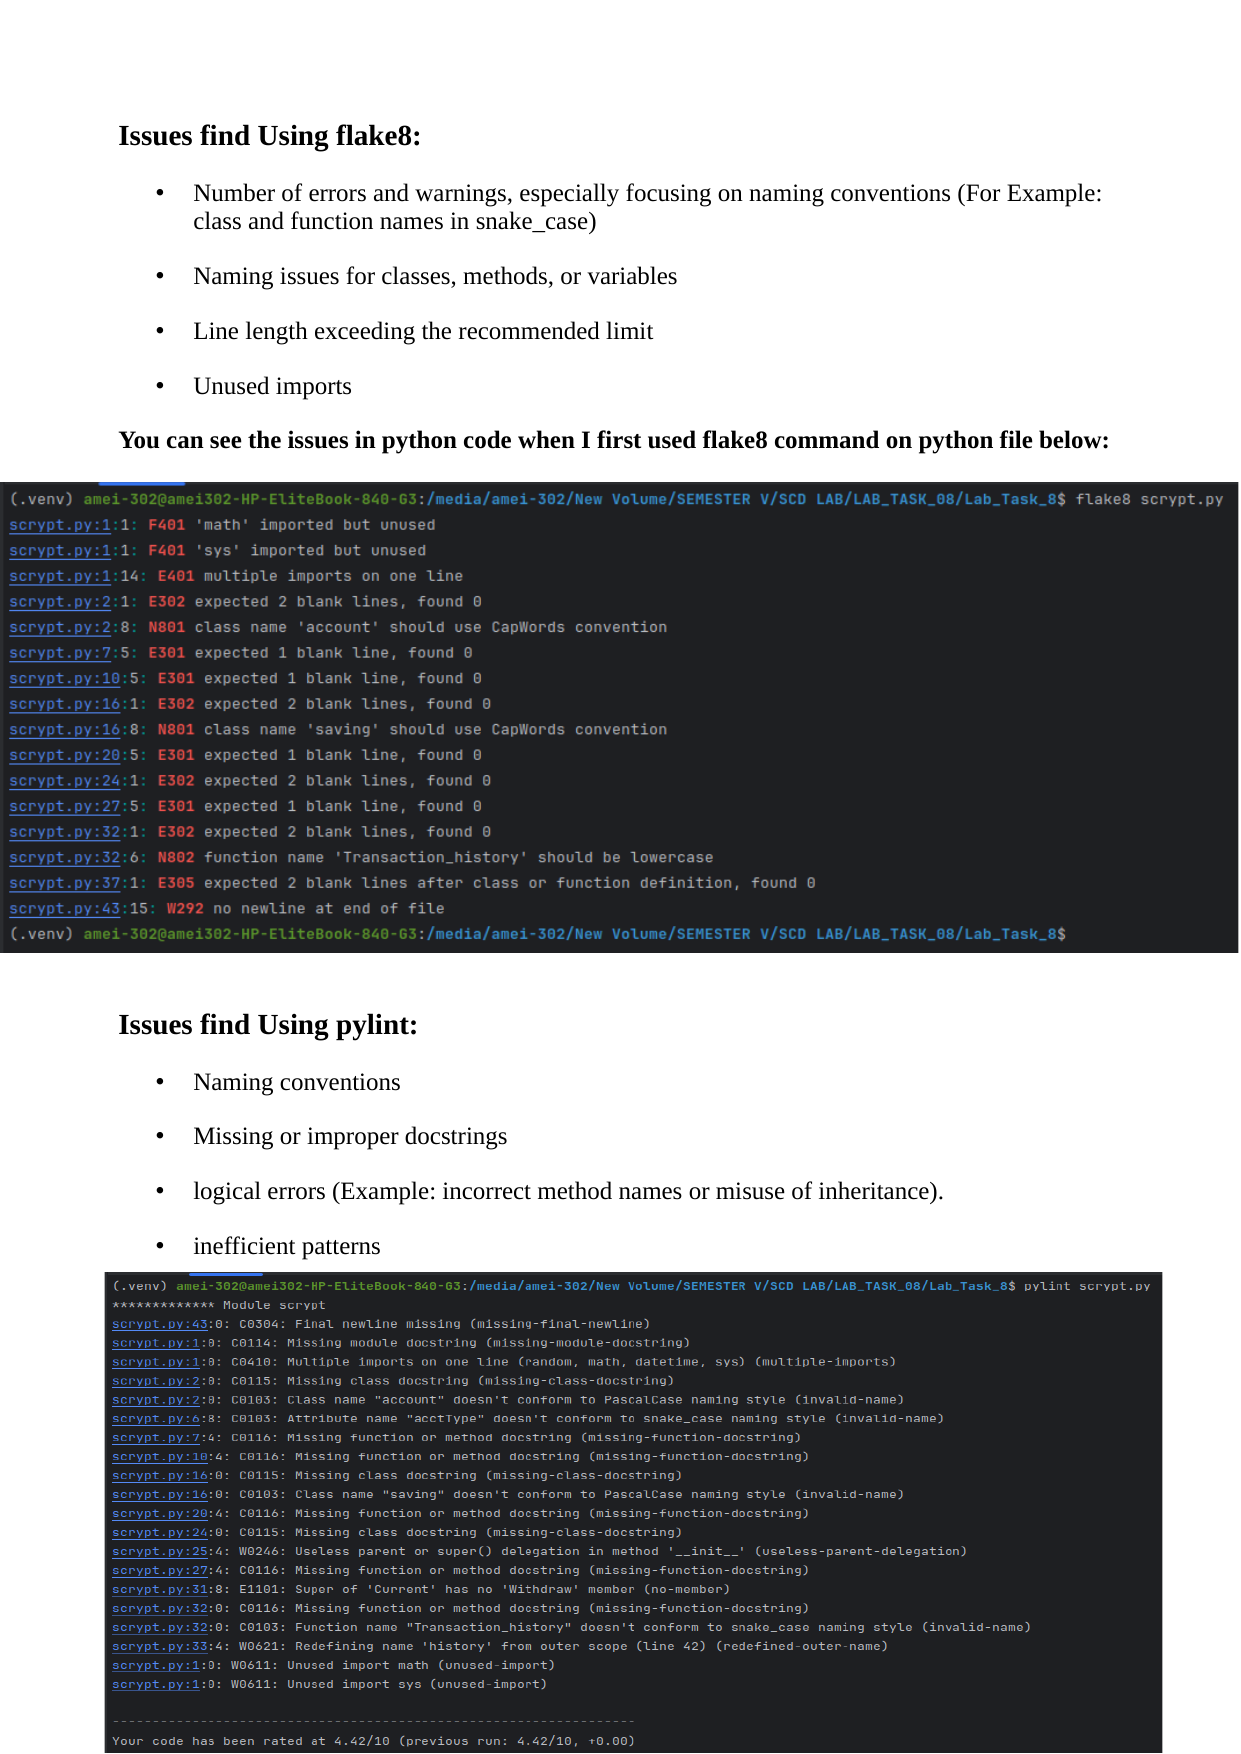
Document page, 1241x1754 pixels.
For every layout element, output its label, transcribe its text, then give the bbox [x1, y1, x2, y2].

text Issues find Using pylint: [118, 1007, 1122, 1041]
list logical errors (Example: incorrect method names or misuse of inheritance). [156, 1176, 1122, 1205]
list Naming issues for classes, methods, or variables [156, 261, 1122, 290]
picture [104, 1272, 1163, 1753]
text Issues find Using flake8: [118, 118, 1122, 152]
list inefficient patterns [156, 1231, 1122, 1260]
text You can see the issues in python code when I first used flake8 command on python file below: [118, 426, 1122, 454]
list Line length exceeding the recommended limit [156, 316, 1122, 345]
list Naming conventions [156, 1067, 1122, 1095]
list Unused imports [156, 371, 1122, 399]
list Number of errors and warnings, especially focusing on naming conventions (For Example: class and function names in snake_case) [156, 178, 1122, 235]
picture [0, 482, 1239, 953]
list Missing or improper docstrings [156, 1121, 1122, 1150]
